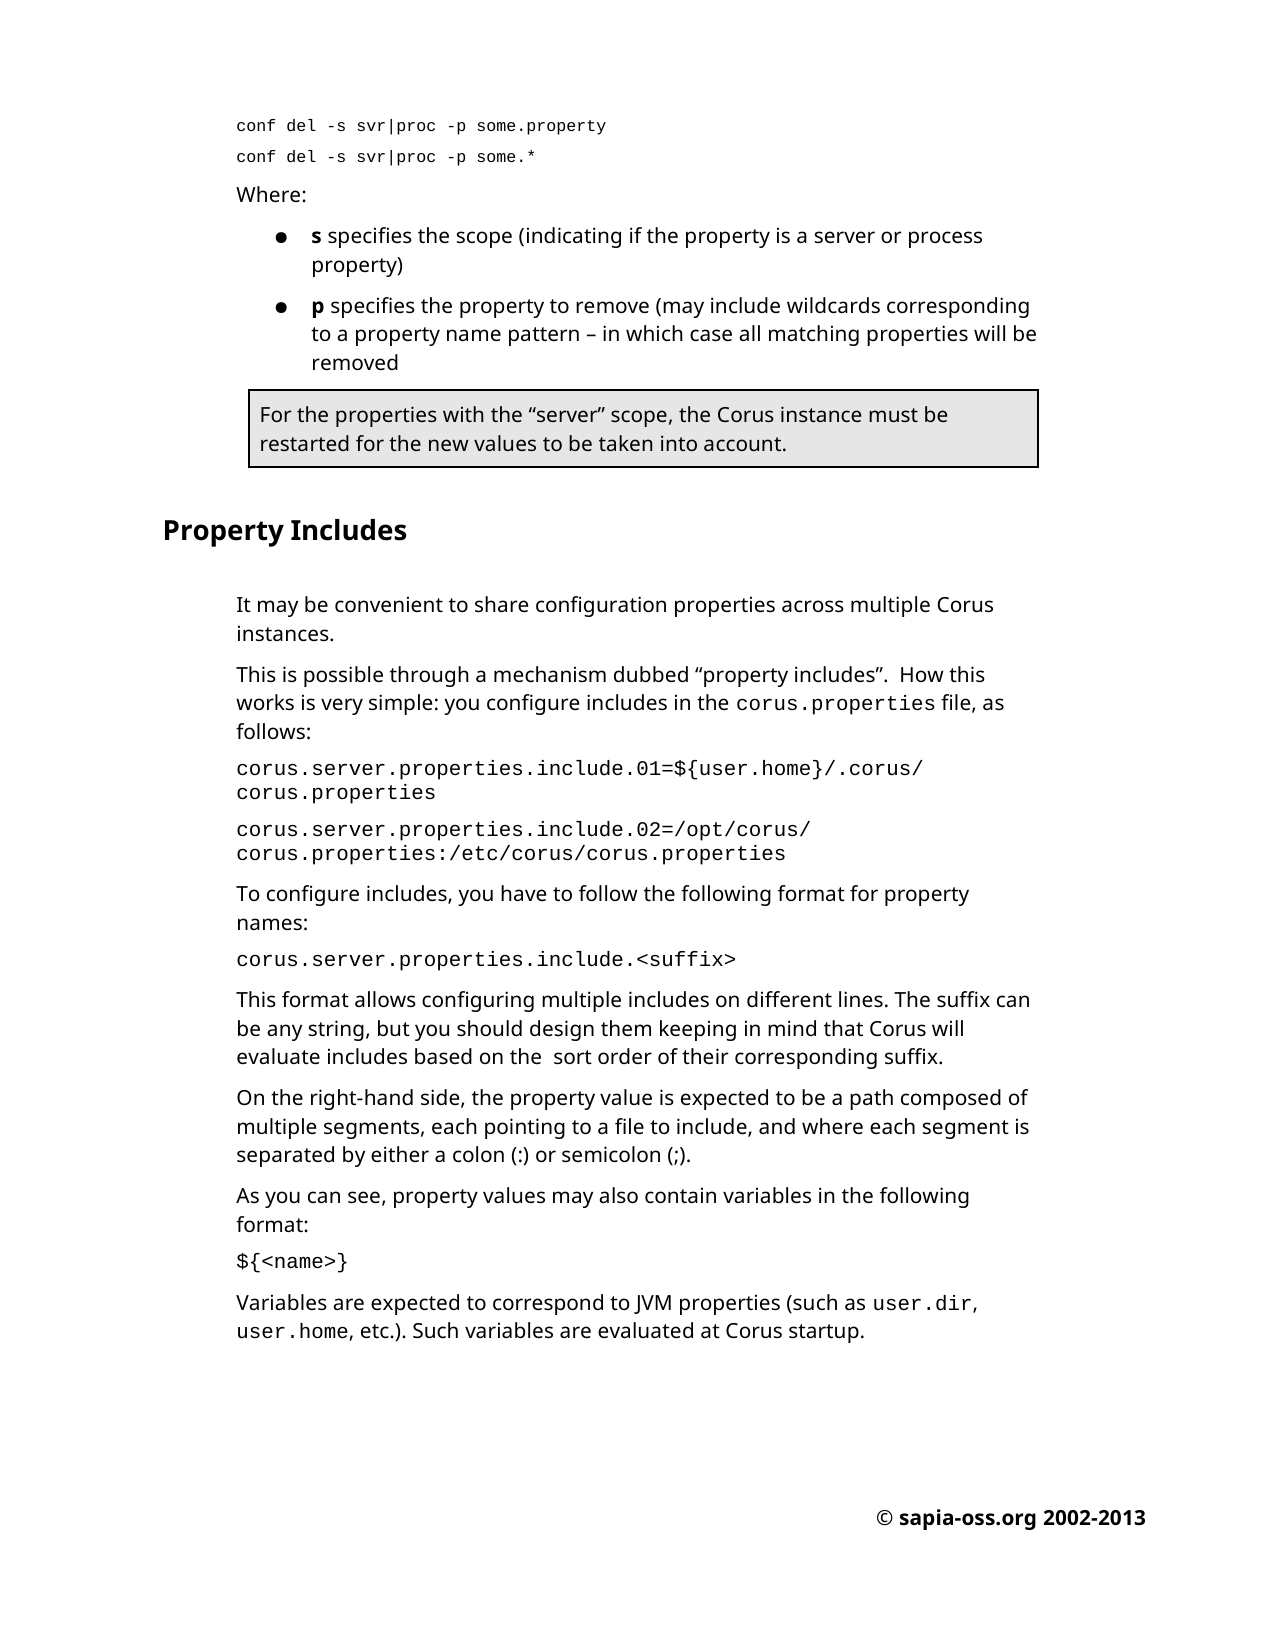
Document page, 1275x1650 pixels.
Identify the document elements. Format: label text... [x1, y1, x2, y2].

text As you can see, property values may also contain variables in the following format: [236, 1181, 1039, 1238]
text Where: [236, 180, 1039, 209]
text conf del -s svr|proc -p some.property [236, 118, 1039, 137]
text ${<name>} [236, 1251, 1039, 1275]
text For the properties with the “server” scope, the Corus instance must be restarted for the new values to be taken into account. [250, 391, 1037, 466]
text This format allows configuring multiple includes on different lines. The suffix can be any string, but you should design them keeping in mind that Corus will evaluate includes based on the sort order of their corresponding suffix. [236, 985, 1039, 1071]
text corus.server.properties.include.<suffix> [236, 949, 1039, 973]
text Variables are expected to correspond to JVM properties (such as user.dir, user.home, etc.). Such variables are evaluated at Corus startup. [236, 1287, 1039, 1345]
text This is possible through a mechanism dubbed “property includes”. How this works is very simple: you configure includes in the corus.properties file, as follows: [236, 660, 1039, 746]
text On the right-hand side, the property value is expected to be a path composed of multiple segments, each pointing to a file to include, and where each segment is separated by either a colon (:) or semicolon (;). [236, 1083, 1039, 1169]
text corus.server.properties.include.01=${user.home}/.corus/corus.properties [236, 758, 1039, 806]
list s specifies the scope (indicating if the property is a server or process property) [274, 221, 1039, 278]
text It may be convenient to share configuration properties across multiple Corus instances. [236, 590, 1039, 647]
list p specifies the property to remove (may include wildcards corresponding to a property name pattern – in which case all matching properties will be removed [274, 291, 1039, 376]
text To configure includes, you have to follow the following format for property names: [236, 879, 1039, 936]
subtitle Property Includes [162, 511, 1039, 548]
text corus.server.properties.include.02=/opt/corus/corus.properties:/etc/corus/corus.properties [236, 819, 1039, 867]
text conf del -s svr|proc -p some.* [236, 149, 1039, 168]
